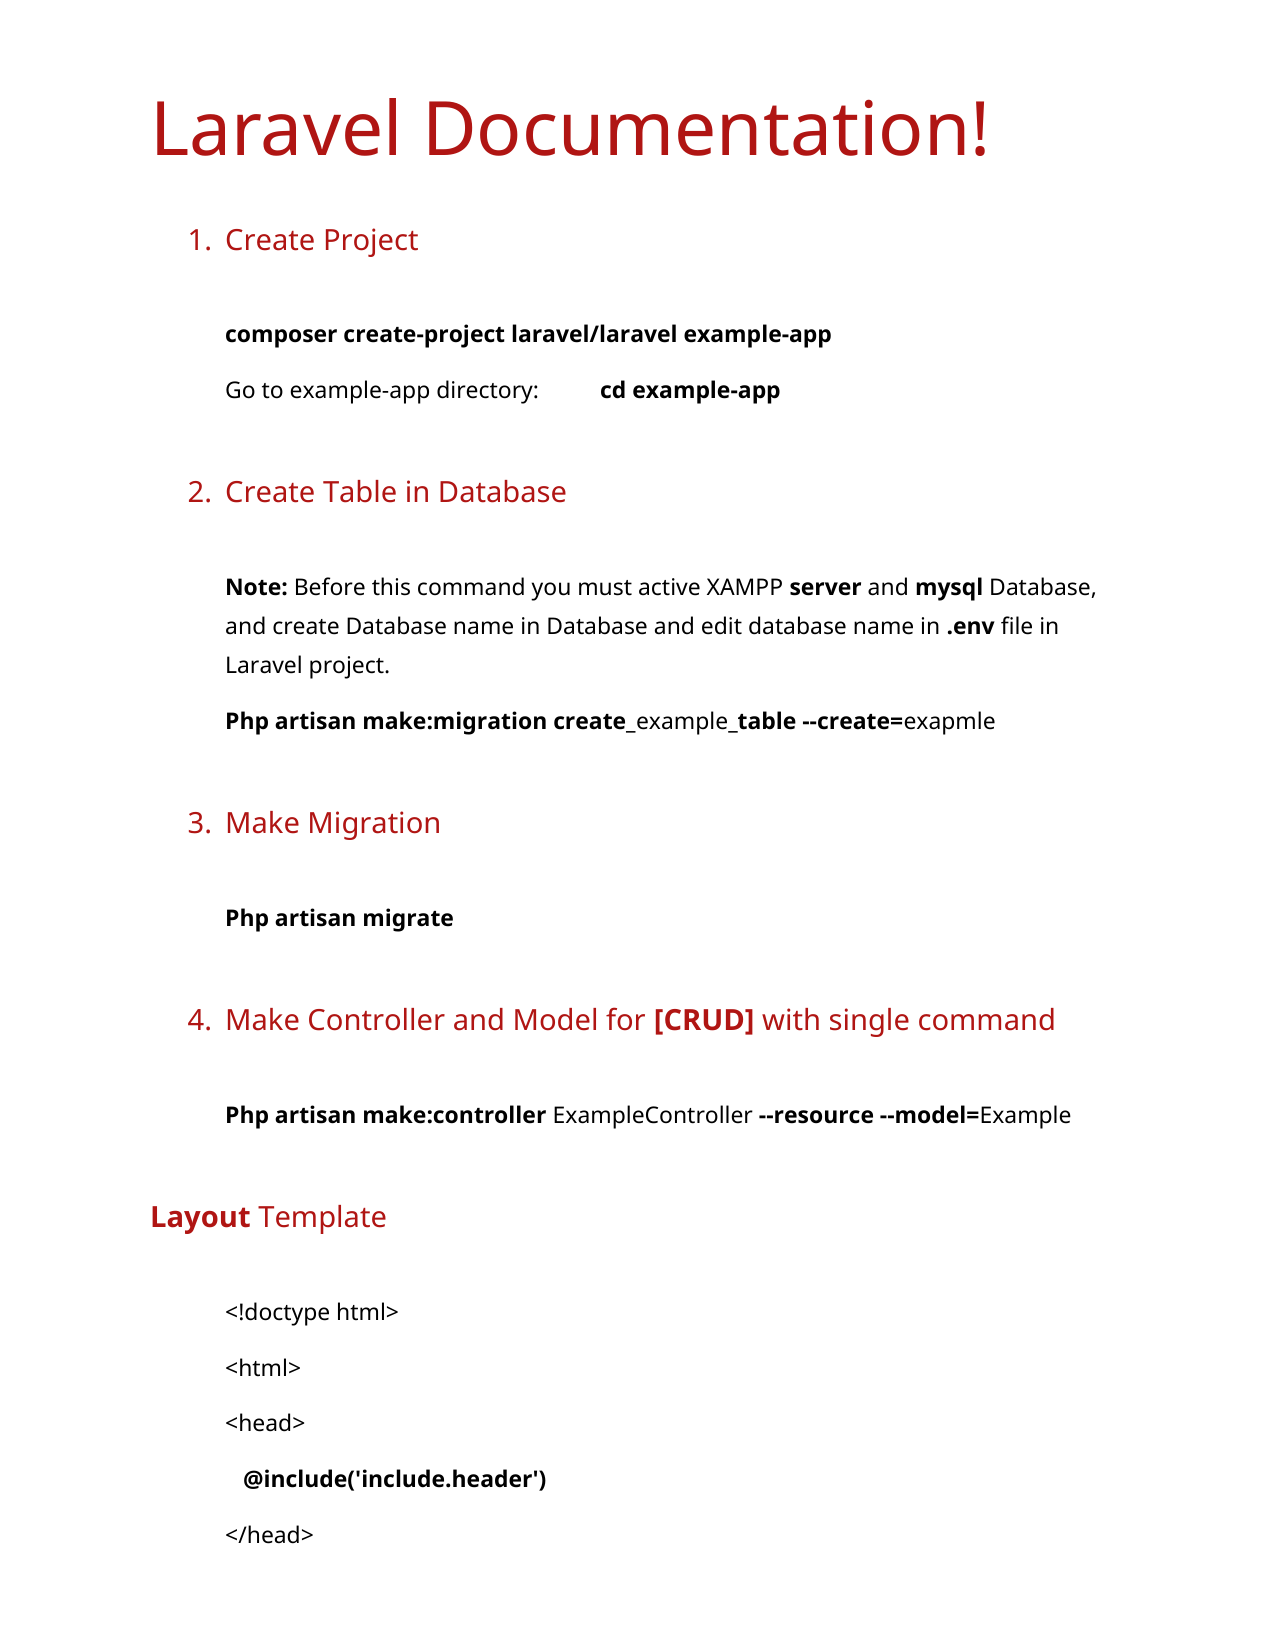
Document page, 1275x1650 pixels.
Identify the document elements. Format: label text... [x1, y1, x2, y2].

text composer create-project laravel/laravel example-app [225, 318, 1125, 350]
subtitle Make Controller and Model for [CRUD] with single command [187, 999, 1125, 1039]
text Php artisan migrate [150, 902, 1125, 933]
text @include('include.header') [225, 1463, 1125, 1494]
text Php artisan make:migration create_example_table --create=exapmle [150, 705, 1125, 736]
text Note: Before this command you must active XAMPP server and mysql Database, and create Database name in Database and edit database name in .env file in Laravel project. [225, 571, 1125, 681]
title Laravel Documentation! [150, 75, 1125, 177]
text Go to example-app directory: cd example-app [225, 374, 1125, 405]
text <html> [225, 1352, 1125, 1383]
subtitle Layout Template [150, 1196, 1125, 1236]
subtitle Make Migration [187, 802, 1125, 842]
text <head> [225, 1407, 1125, 1439]
text <!doctype html> [225, 1296, 1125, 1327]
subtitle Create Table in Database [187, 472, 1125, 511]
text </head> [225, 1519, 1125, 1550]
subtitle Create Project [187, 219, 1125, 258]
text Php artisan make:controller ExampleController --resource --model=Example [150, 1099, 1125, 1130]
